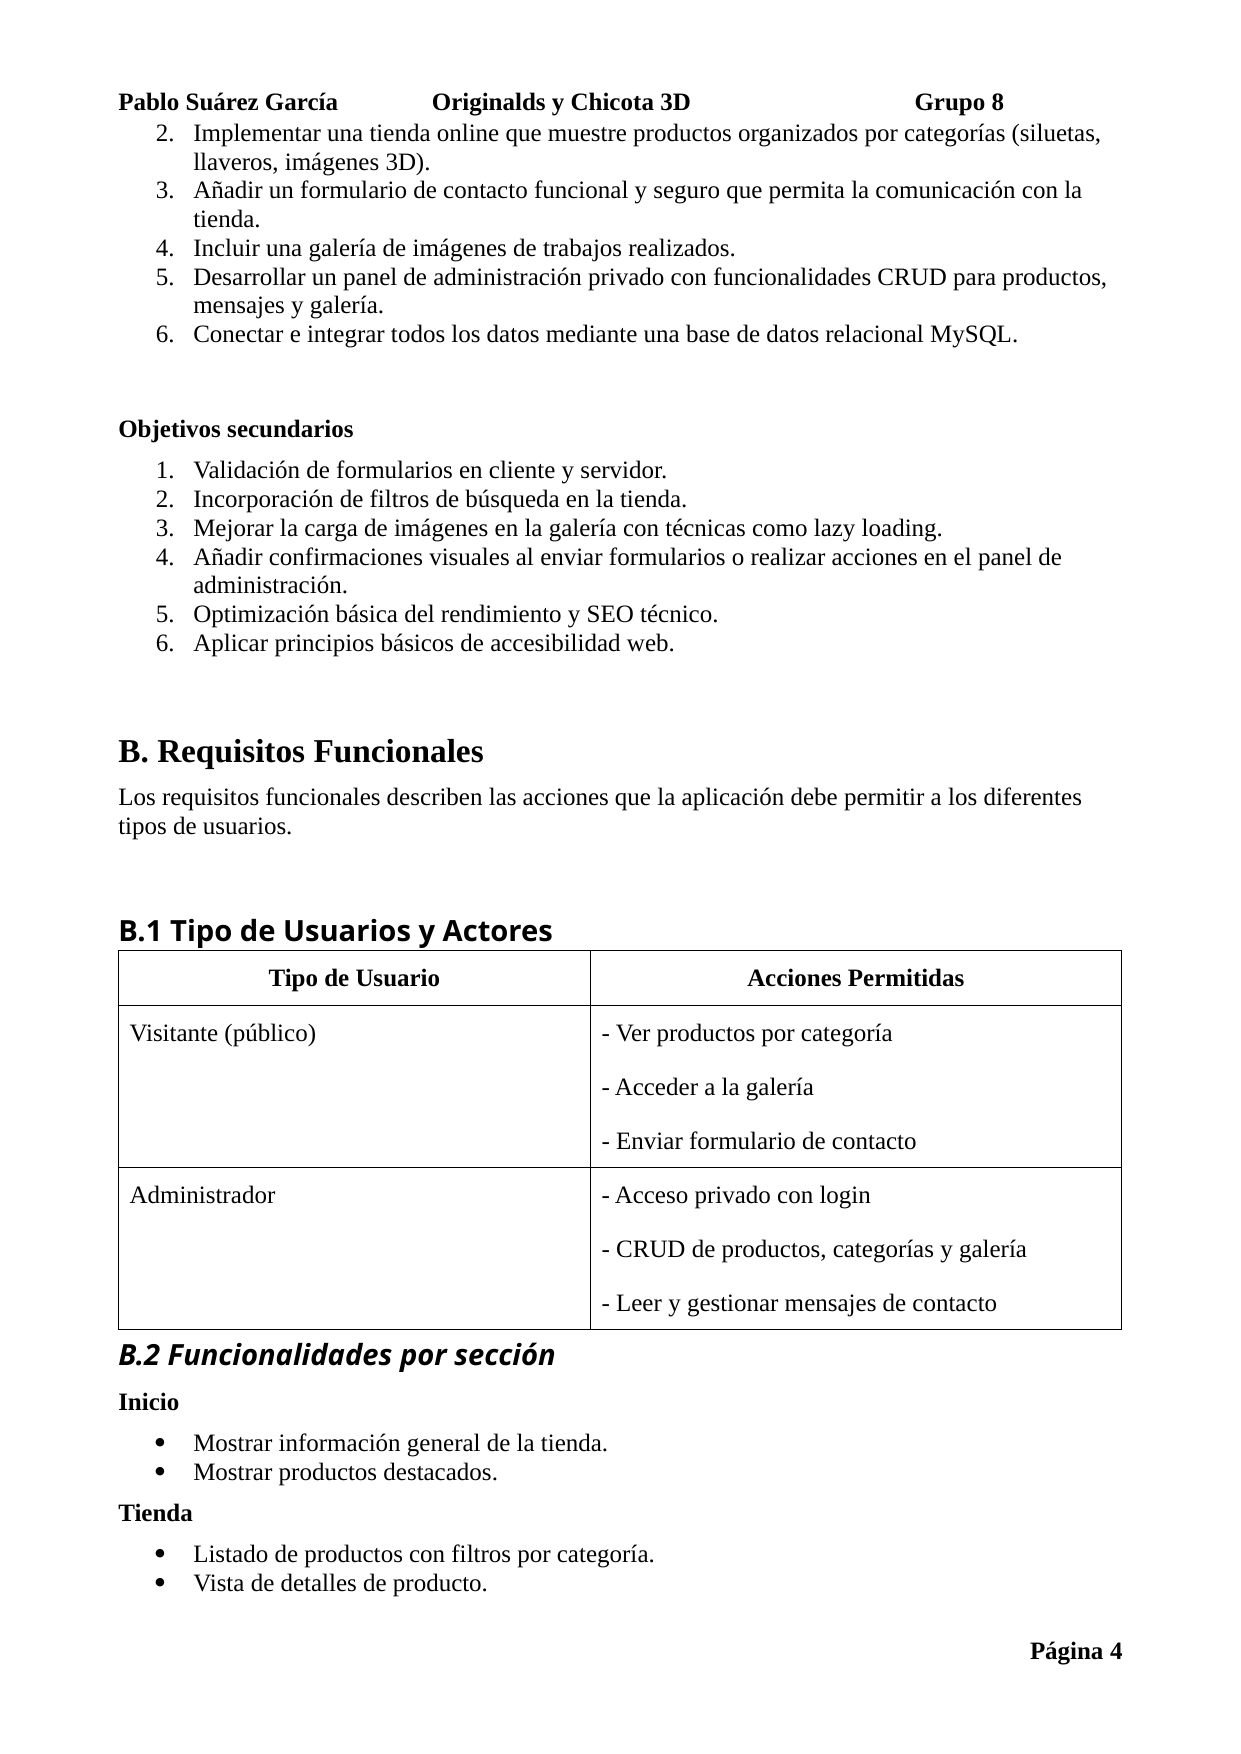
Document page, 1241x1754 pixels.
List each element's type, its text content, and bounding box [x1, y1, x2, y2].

list Mostrar productos destacados. [156, 1457, 1122, 1485]
table_cell - Acceso privado con login - CRUD de productos, categorías y galería - Leer y gestionar mensajes de contacto [591, 1168, 1121, 1329]
list Listado de productos con filtros por categoría. [156, 1539, 1122, 1568]
list Añadir confirmaciones visuales al enviar formularios o realizar acciones en el panel de administración. [156, 542, 1122, 599]
subtitle B. Requisitos Funcionales [118, 731, 1122, 770]
list Añadir un formulario de contacto funcional y seguro que permita la comunicación con la tienda. [156, 176, 1122, 233]
text Los requisitos funcionales describen las acciones que la aplicación debe permitir a los diferentes tipos de usuarios. [118, 782, 1122, 840]
table_cell Administrador [119, 1168, 590, 1329]
list Aplicar principios básicos de accesibilidad web. [156, 628, 1122, 657]
table_header Acciones Permitidas [591, 951, 1121, 1005]
text Objetivos secundarios [118, 414, 1122, 443]
table_cell - Ver productos por categoría - Acceder a la galería - Enviar formulario de contacto [591, 1006, 1121, 1167]
list Mostrar información general de la tienda. [156, 1428, 1122, 1457]
list Incorporación de filtros de búsqueda en la tienda. [156, 484, 1122, 513]
list Implementar una tienda online que muestre productos organizados por categorías (siluetas, llaveros, imágenes 3D). [156, 118, 1122, 176]
table_header Tipo de Usuario [119, 951, 590, 1005]
list Vista de detalles de producto. [156, 1568, 1122, 1597]
subtitle B.1 Tipo de Usuarios y Actores [118, 910, 1122, 950]
list Validación de formularios en cliente y servidor. [156, 456, 1122, 484]
list Desarrollar un panel de administración privado con funcionalidades CRUD para productos, mensajes y galería. [156, 262, 1122, 319]
subtitle B.2 Funcionalidades por sección [118, 1334, 1122, 1374]
text Inicio [118, 1387, 1122, 1415]
text Tienda [118, 1498, 1122, 1527]
list Optimización básica del rendimiento y SEO técnico. [156, 599, 1122, 628]
list Conectar e integrar todos los datos mediante una base de datos relacional MySQL. [156, 319, 1122, 348]
list Incluir una galería de imágenes de trabajos realizados. [156, 233, 1122, 262]
list Mejorar la carga de imágenes en la galería con técnicas como lazy loading. [156, 513, 1122, 542]
table_cell Visitante (público) [119, 1006, 590, 1167]
